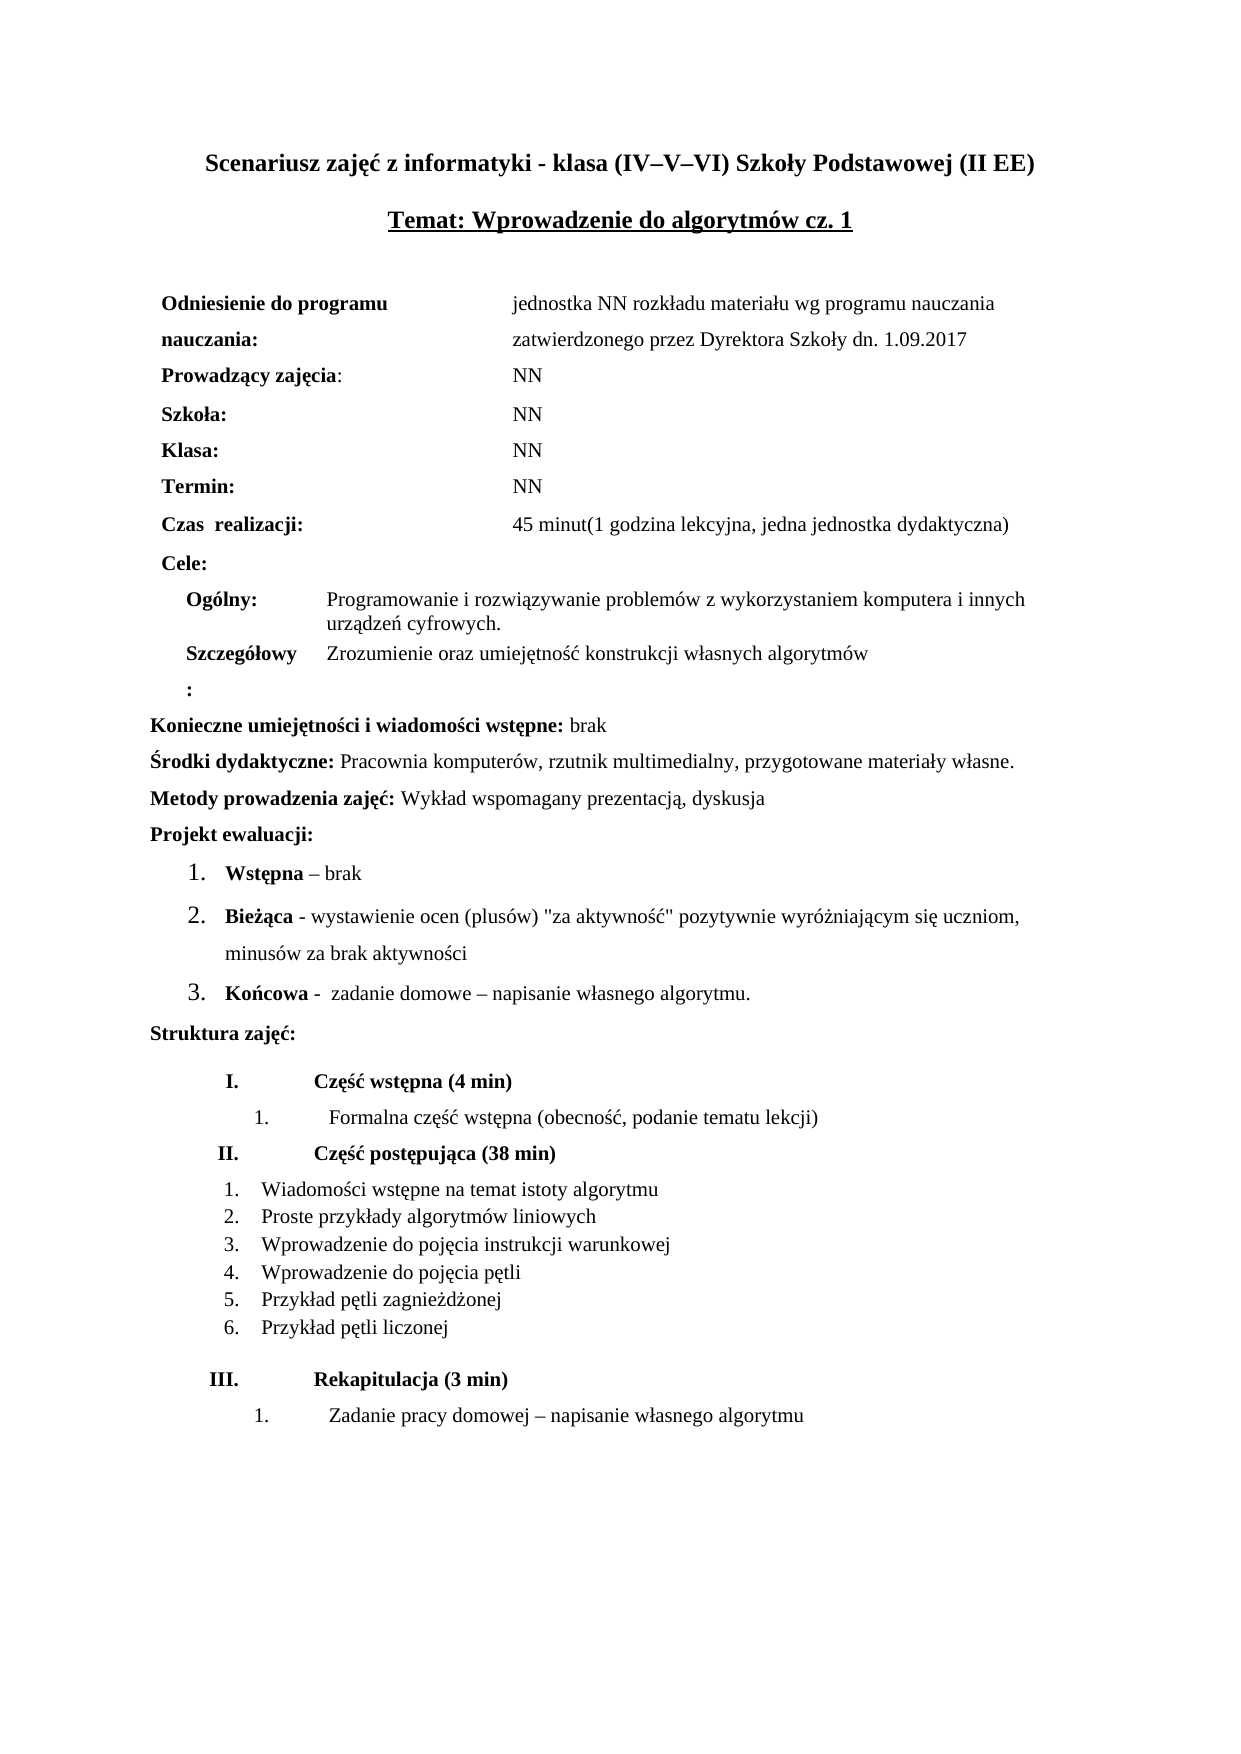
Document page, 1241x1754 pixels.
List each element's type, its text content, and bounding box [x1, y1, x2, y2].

list Końcowa - zadanie domowe – napisanie własnego algorytmu. [187, 977, 1090, 1006]
table_header Cele: [150, 551, 315, 587]
list Część wstępna (4 min) [239, 1069, 1090, 1093]
table_header [315, 551, 1111, 587]
list Część postępująca (38 min) [239, 1141, 1090, 1165]
text Projekt ewaluacji: [150, 821, 1090, 846]
table_cell [150, 587, 174, 641]
text Środki dydaktyczne: Pracownia komputerów, rzutnik multimedialny, przygotowane materiały własne. [150, 749, 1090, 773]
text Scenariusz zajęć z informatyki - klasa (IV–V–VI) Szkoły Podstawowej (II EE) [150, 148, 1090, 176]
table_cell [150, 641, 174, 713]
table_cell NN [501, 438, 1121, 474]
table_cell NN [501, 402, 1121, 438]
table_header jednostka NN rozkładu materiału wg programu nauczania zatwierdzonego przez Dyrektora Szkoły dn. 1.09.2017 [501, 291, 1121, 363]
list Bieżąca - wystawienie ocen (plusów) "za aktywność" pozytywnie wyróżniającym się uczniom, minusów za brak aktywności [187, 901, 1090, 965]
table_cell Czas realizacji: [150, 512, 501, 551]
list Formalna część wstępna (obecność, podanie tematu lekcji) [253, 1105, 1090, 1129]
list Wprowadzenie do pojęcia instrukcji warunkowej [224, 1232, 1090, 1256]
text Struktura zajęć: [150, 1021, 1090, 1044]
list Zadanie pracy domowej – napisanie własnego algorytmu [253, 1403, 1090, 1427]
table_cell Zrozumienie oraz umiejętność konstrukcji własnych algorytmów [315, 641, 1111, 713]
text Temat: Wprowadzenie do algorytmów cz. 1 [150, 205, 1090, 234]
text Konieczne umiejętności i wiadomości wstępne: brak [150, 713, 1090, 737]
list Wprowadzenie do pojęcia pętli [224, 1259, 1090, 1284]
text Metody prowadzenia zajęć: Wykład wspomagany prezentacją, dyskusja [150, 785, 1090, 809]
list Wiadomości wstępne na temat istoty algorytmu [224, 1177, 1090, 1201]
table_cell Szkoła: [150, 402, 501, 438]
list Rekapitulacja (3 min) [239, 1367, 1090, 1391]
table_cell Ogólny: [175, 587, 315, 641]
list Wstępna – brak [187, 857, 1090, 886]
table_cell NN [501, 474, 1121, 512]
table_cell NN [501, 364, 1121, 402]
table_cell Szczegółowy: [175, 641, 315, 713]
table_header Odniesienie do programu nauczania: [150, 291, 501, 363]
table_cell Prowadzący zajęcia: [150, 364, 501, 402]
list Proste przykłady algorytmów liniowych [224, 1204, 1090, 1228]
list Przykład pętli zagnieżdżonej [224, 1287, 1090, 1311]
table_cell Termin: [150, 474, 501, 512]
table_cell 45 minut(1 godzina lekcyjna, jedna jednostka dydaktyczna) [501, 512, 1121, 551]
table_cell Klasa: [150, 438, 501, 474]
table_cell Programowanie i rozwiązywanie problemów z wykorzystaniem komputera i innych urządzeń cyfrowych. [315, 587, 1111, 641]
list Przykład pętli liczonej [224, 1315, 1090, 1339]
